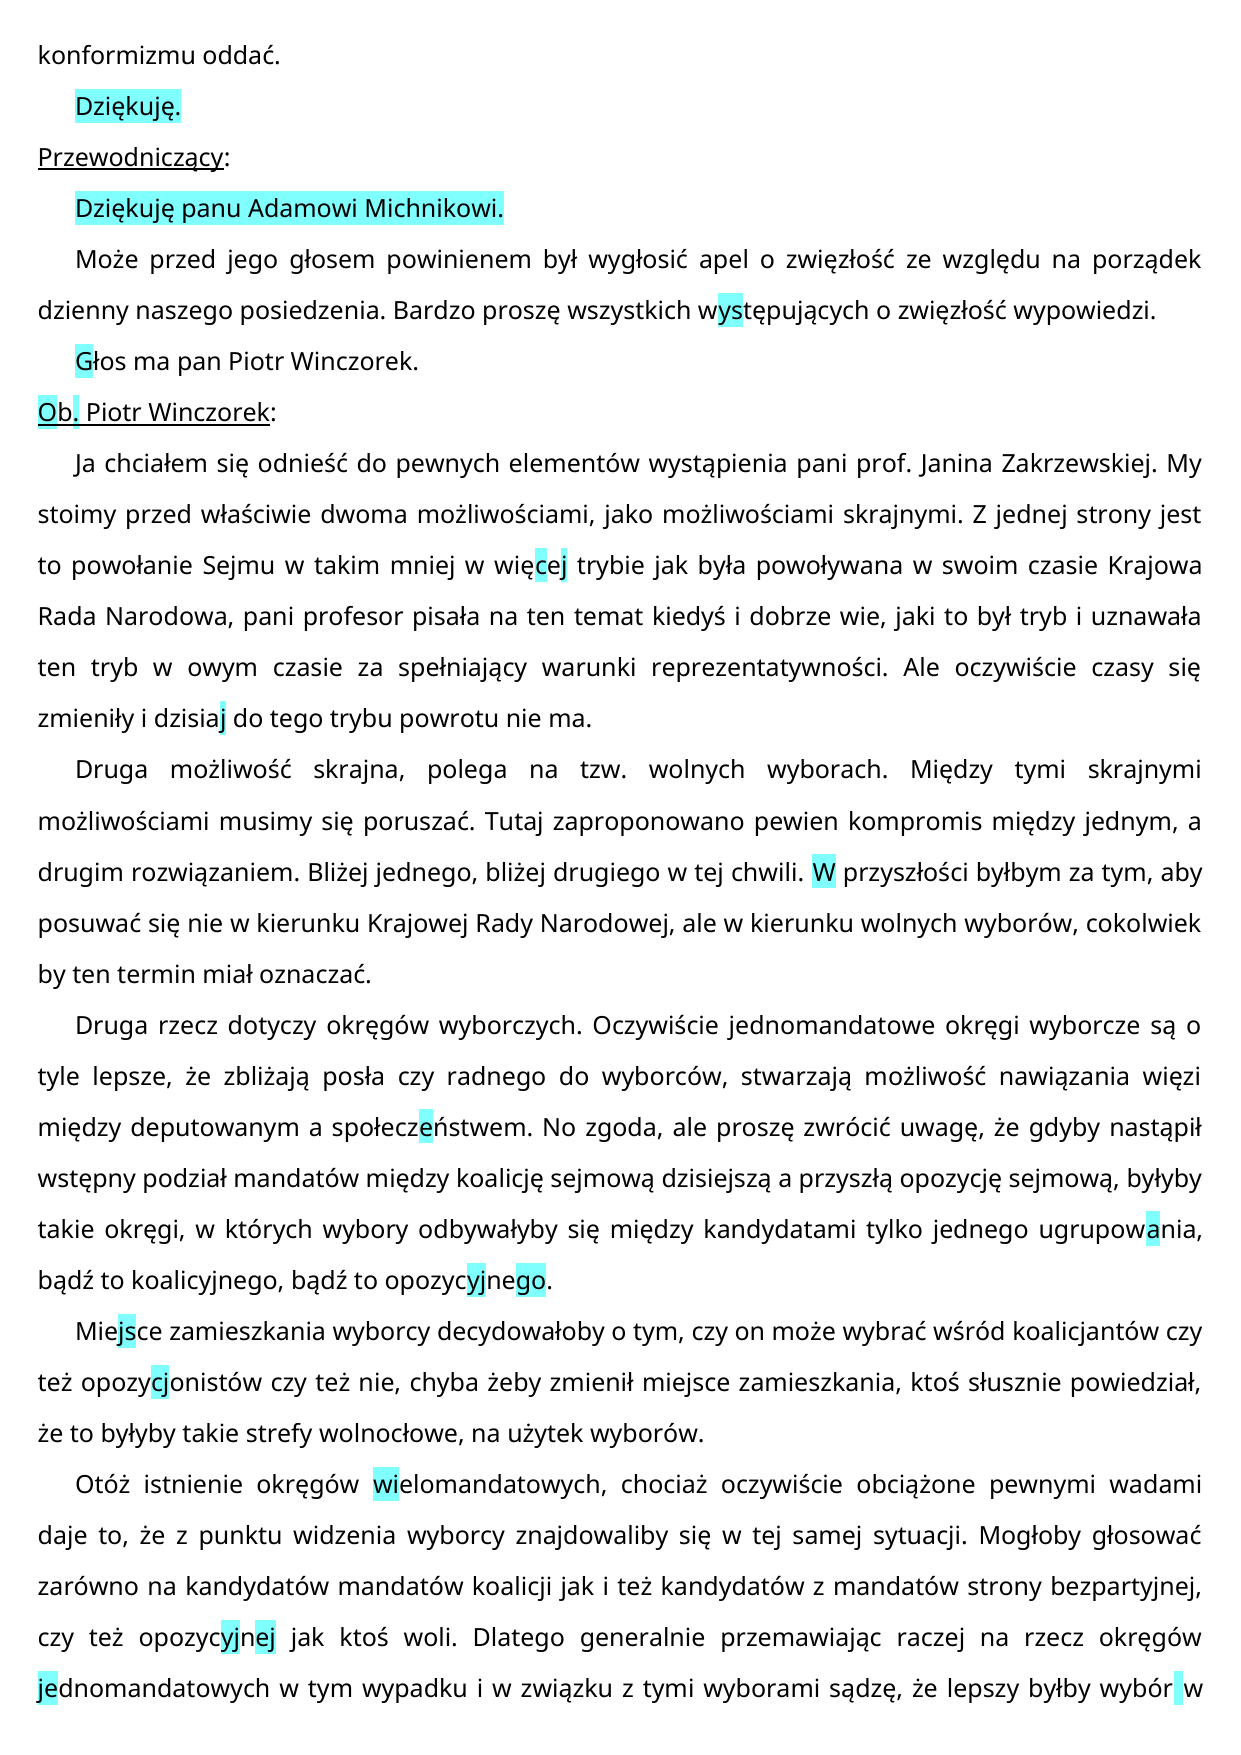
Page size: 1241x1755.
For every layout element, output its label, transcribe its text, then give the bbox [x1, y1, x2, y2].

text Może przed jego głosem powinienem był wygłosić apel o zwięzłość ze względu na porządek dzienny naszego posiedzenia. Bardzo proszę wszystkich występujących o zwięzłość wypowiedzi. [37, 242, 1203, 327]
text Druga rzecz dotyczy okręgów wyborczych. Oczywiście jednomandatowe okręgi wyborcze są o tyle lepsze, że zbliżają posła czy radnego do wyborców, stwarzają możliwość nawiązania więzi między deputowanym a społeczeństwem. No zgoda, ale proszę zwrócić uwagę, że gdyby nastąpił wstępny podział mandatów między koalicję sejmową dzisiejszą a przyszłą opozycję sejmową, byłyby takie okręgi, w których wybory odbywałyby się między kandydatami tylko jednego ugrupowania, bądź to koalicyjnego, bądź to opozycyjnego. [37, 1007, 1203, 1297]
text Dziękuję panu Adamowi Michnikowi. [37, 191, 1203, 225]
text Miejsce zamieszkania wyborcy decydowałoby o tym, czy on może wybrać wśród koalicjantów czy też opozycjonistów czy też nie, chyba żeby zmienił miejsce zamieszkania, ktoś słusznie powiedział, że to byłyby takie strefy wolnocłowe, na użytek wyborów. [37, 1313, 1203, 1450]
text Przewodniczący: [37, 139, 1203, 174]
text Dziękuję. [37, 88, 1203, 123]
text Otóż istnienie okręgów wielomandatowych, chociaż oczywiście obciążone pewnymi wadami daje to, że z punktu widzenia wyborcy znajdowaliby się w tej samej sytuacji. Mogłoby głosować zarówno na kandydatów mandatów koalicji jak i też kandydatów z mandatów strony bezpartyjnej, czy też opozycyjnej jak ktoś woli. Dlatego generalnie przemawiając raczej na rzecz okręgów jednomandatowych w tym wypadku i w związku z tymi wyborami sądzę, że lepszy byłby wybór w [37, 1467, 1203, 1705]
text Ob. Piotr Winczorek: [37, 395, 1203, 429]
text Druga możliwość skrajna, polega na tzw. wolnych wyborach. Między tymi skrajnymi możliwościami musimy się poruszać. Tutaj zaproponowano pewien kompromis między jednym, a drugim rozwiązaniem. Bliżej jednego, bliżej drugiego w tej chwili. W przyszłości byłbym za tym, aby posuwać się nie w kierunku Krajowej Rady Narodowej, ale w kierunku wolnych wyborów, cokolwiek by ten termin miał oznaczać. [37, 752, 1203, 990]
text Ja chciałem się odnieść do pewnych elementów wystąpienia pani prof. Janina Zakrzewskiej. My stoimy przed właściwie dwoma możliwościami, jako możliwościami skrajnymi. Z jednej strony jest to powołanie Sejmu w takim mniej w więcej trybie jak była powoływana w swoim czasie Krajowa Rada Narodowa, pani profesor pisała na ten temat kiedyś i dobrze wie, jaki to był tryb i uznawała ten tryb w owym czasie za spełniający warunki reprezentatywności. Ale oczywiście czasy się zmieniły i dzisiaj do tego trybu powrotu nie ma. [37, 446, 1203, 735]
text Głos ma pan Piotr Winczorek. [37, 344, 1203, 378]
text konformizmu oddać. [37, 37, 1203, 72]
